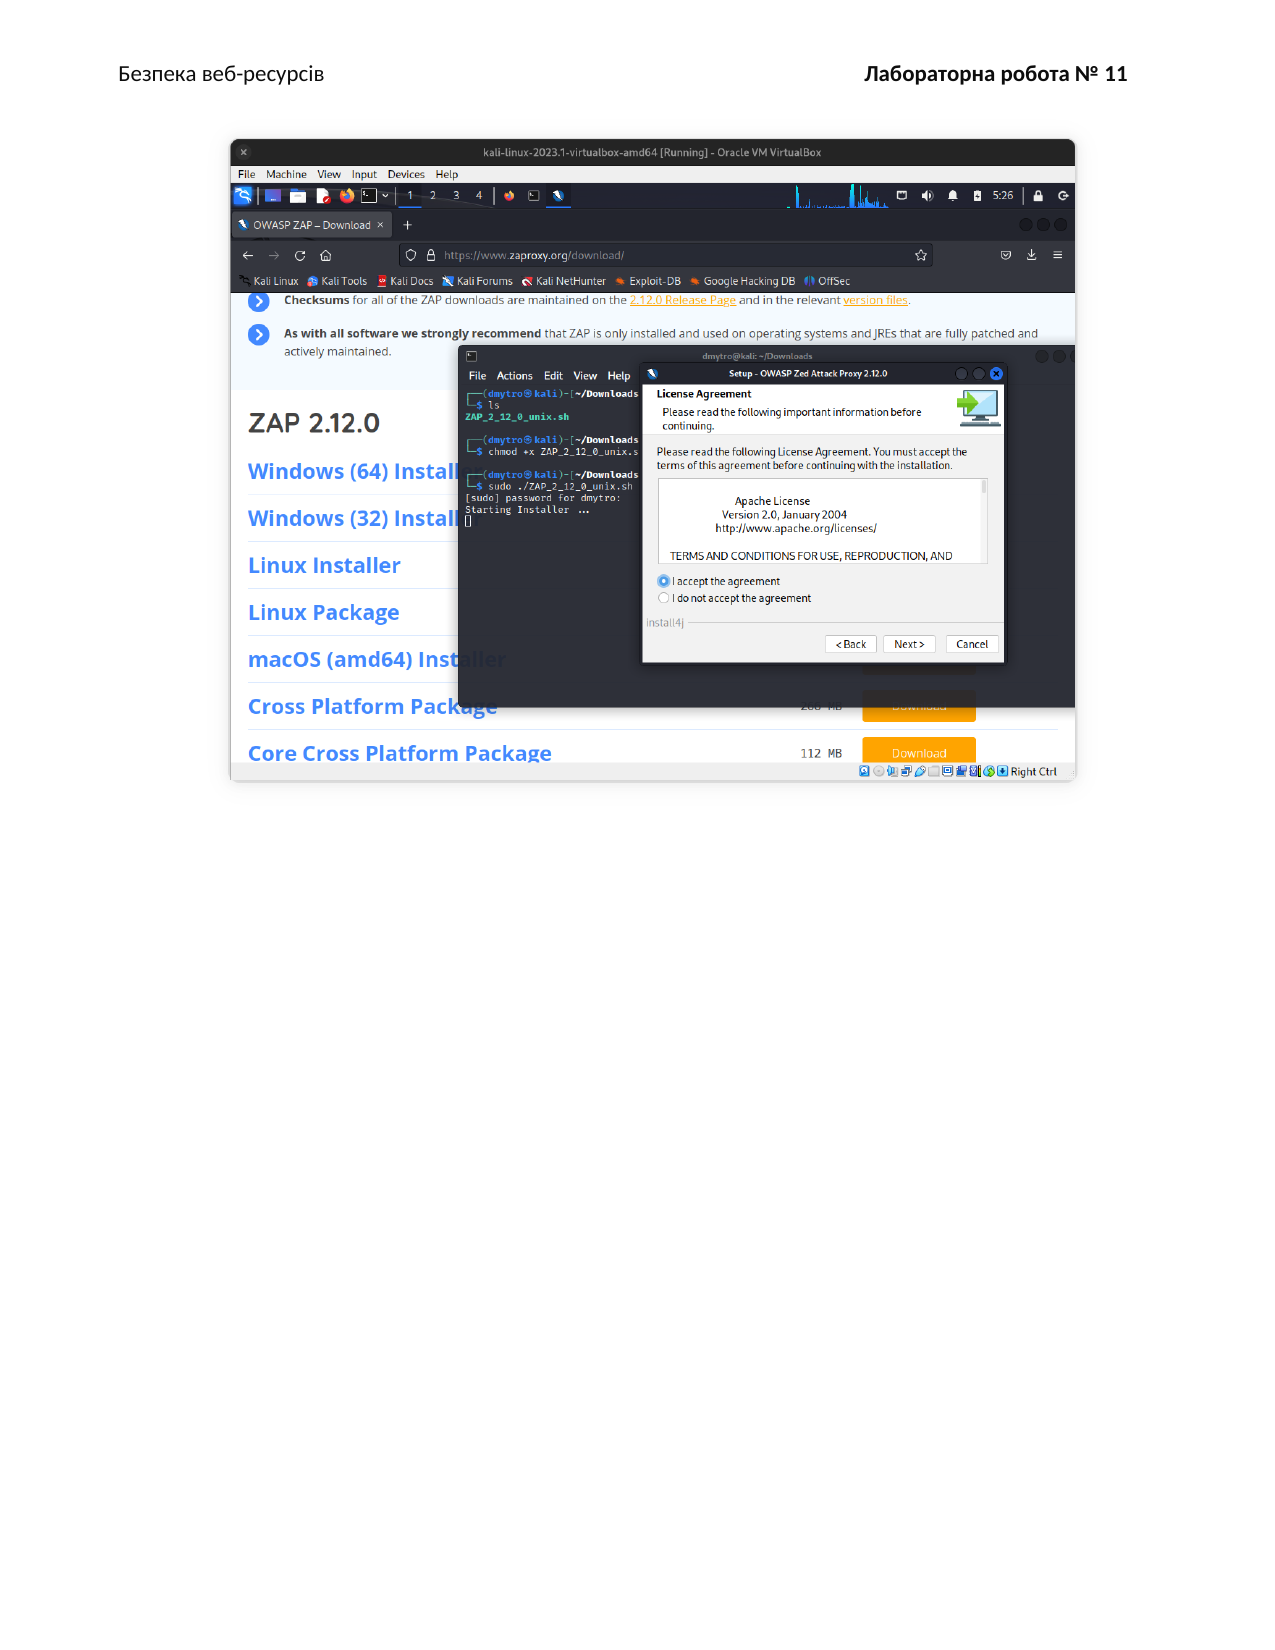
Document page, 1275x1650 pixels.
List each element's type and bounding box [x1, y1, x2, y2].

picture [186, 99, 1119, 828]
